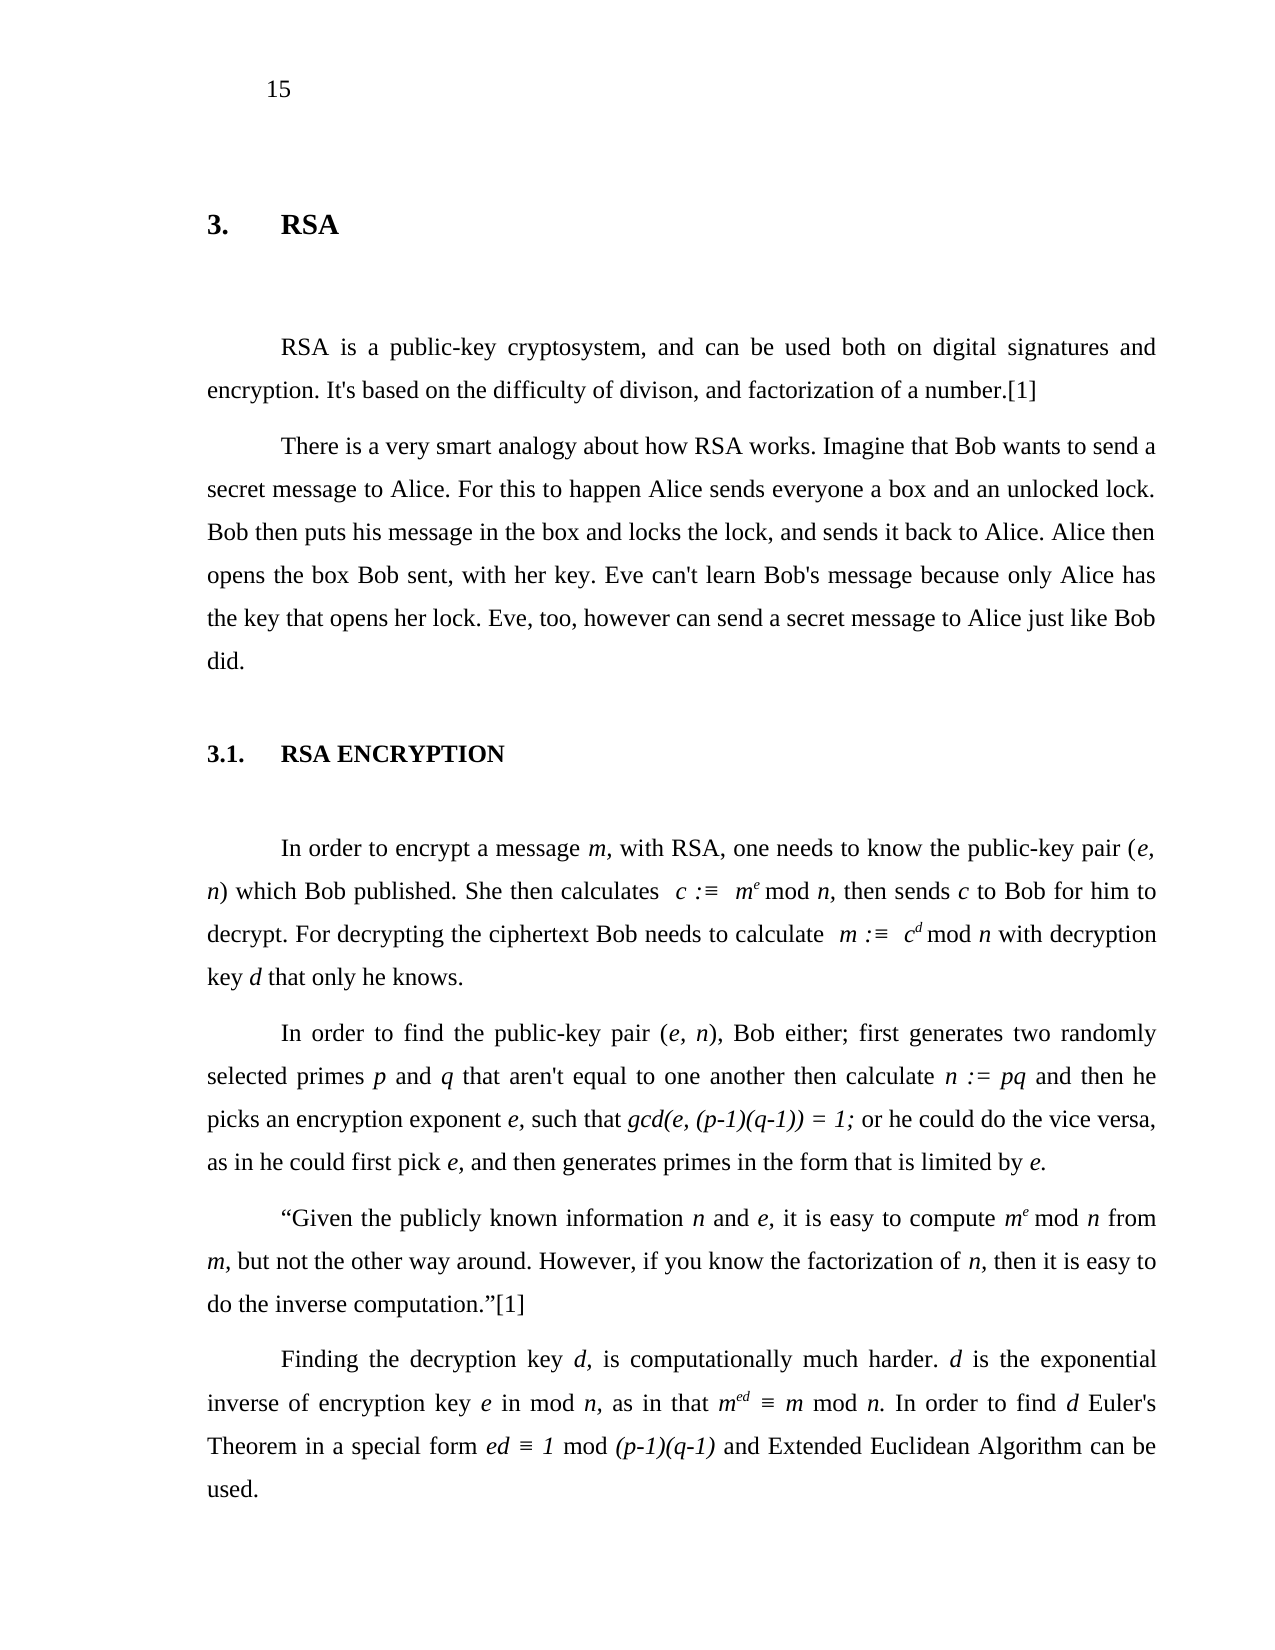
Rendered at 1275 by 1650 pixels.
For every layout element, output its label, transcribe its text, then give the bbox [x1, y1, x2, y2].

text Finding the decryption key d, is computationally much harder. d is the exponential inverse of encryption key e in mod n, as in that med ≡ m mod n. In order to find d Euler's Theorem in a special form ed ≡ 1 mod (p-1)(q-1) and Extended Euclidean Algorithm can be used. [207, 1344, 1157, 1503]
text In order to find the public-key pair (e, n), Bob either; first generates two randomly selected primes p and q that aren't equal to one another then calculate n := pq and then he picks an encryption exponent e, such that gcd(e, (p-1)(q-1)) = 1; or he could do the vice versa, as in he could first pick e, and then generates primes in the form that is limited by e. [207, 1018, 1157, 1176]
subtitle RSA ENCRYPTION [207, 739, 1157, 768]
text RSA is a public-key cryptosystem, and can be used both on digital signatures and encryption. It's based on the difficulty of divison, and factorization of a number.[1] [207, 332, 1157, 404]
subtitle RSA [207, 207, 1157, 240]
text There is a very smart analogy about how RSA works. Imagine that Bob wants to send a secret message to Alice. For this to happen Alice sends everyone a box and an unlocked lock. Bob then puts his message in the box and locks the lock, and sends it back to Alice. Alice then opens the box Bob sent, with her key. Eve can't learn Bob's message because only Alice has the key that opens her lock. Eve, too, however can send a secret message to Alice just like Bob did. [207, 431, 1157, 675]
text “Given the publicly known information n and e, it is easy to compute me mod n from m, but not the other way around. However, if you know the factorization of n, then it is easy to do the inverse computation.”[1] [207, 1203, 1157, 1318]
text In order to encrypt a message m, with RSA, one needs to know the public-key pair (e, n) which Bob published. She then calculates c :≡ me mod n, then sends c to Bob for him to decrypt. For decrypting the ciphertext Bob needs to calculate m :≡ cd mod n with decryption key d that only he knows. [207, 833, 1157, 991]
